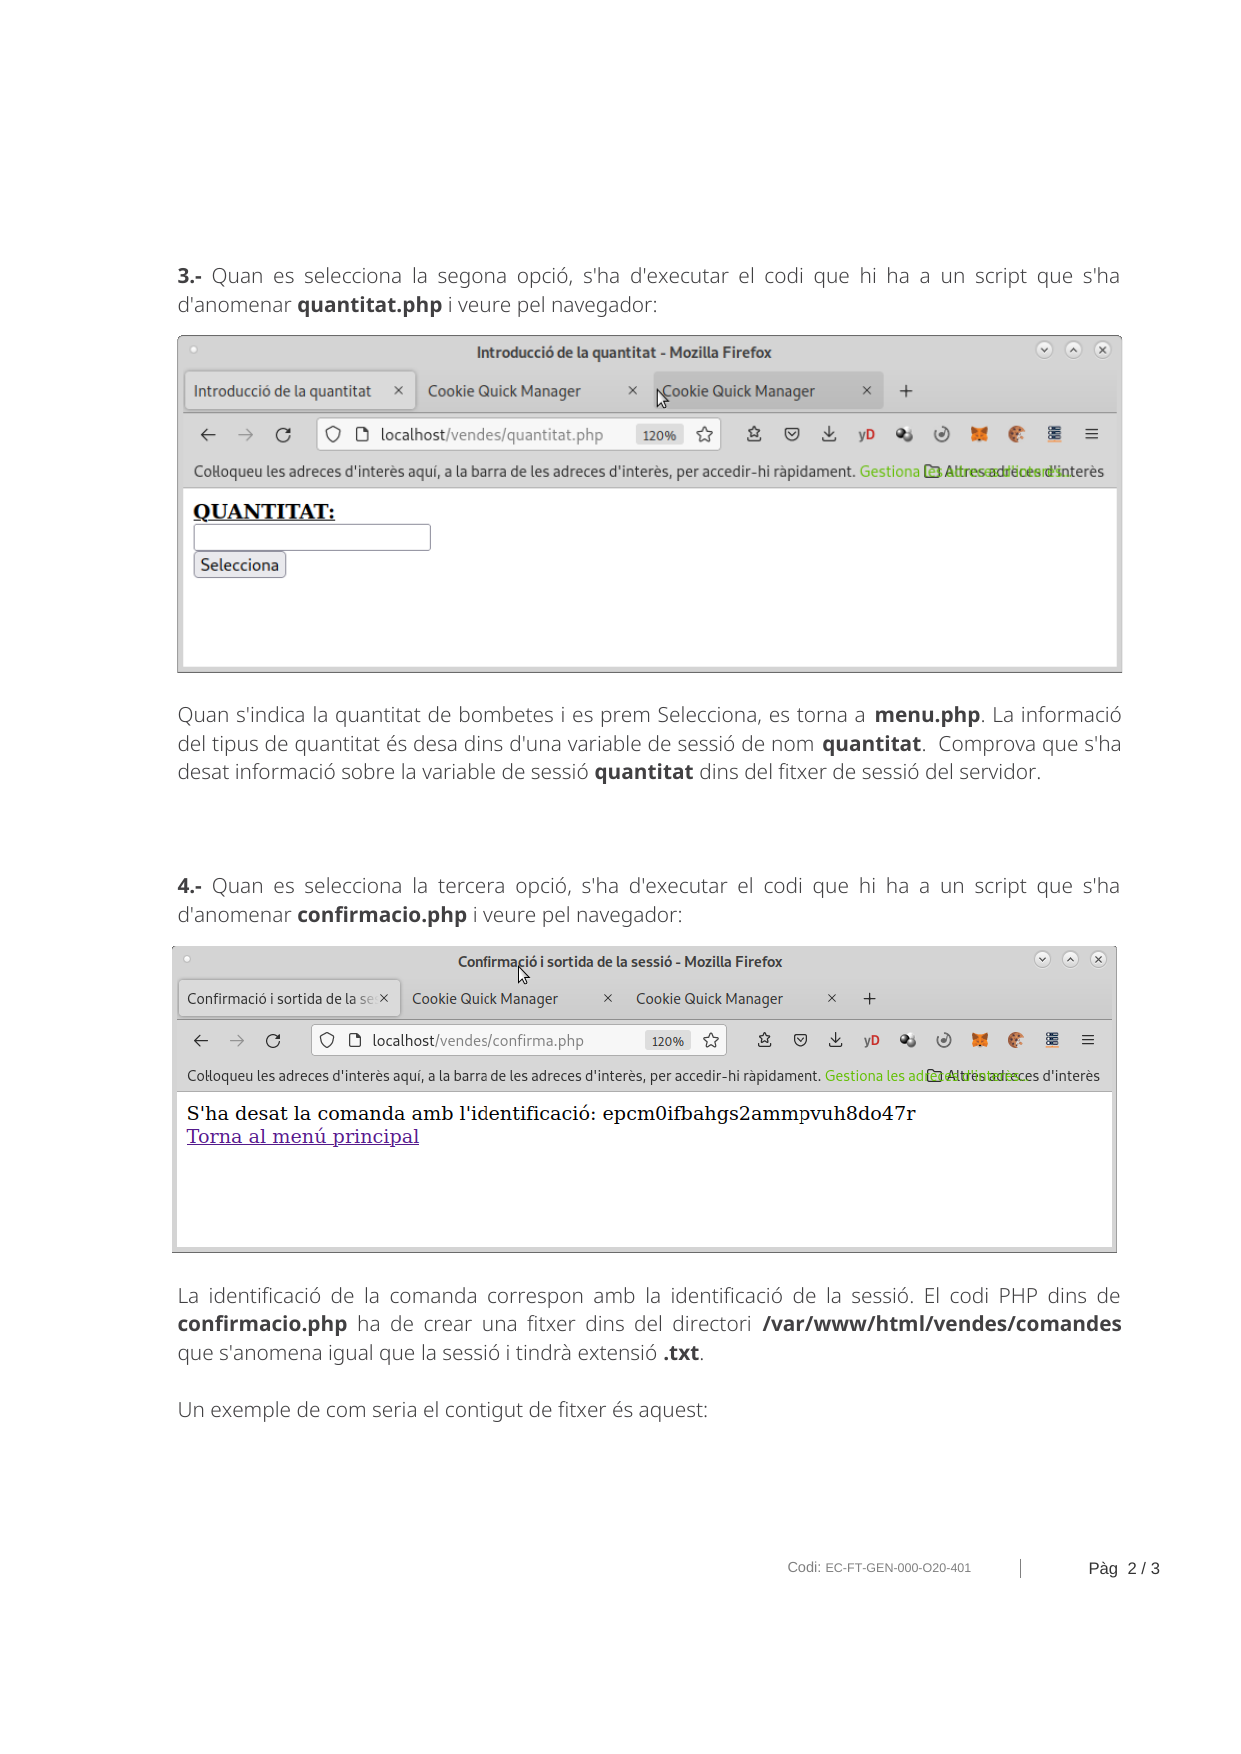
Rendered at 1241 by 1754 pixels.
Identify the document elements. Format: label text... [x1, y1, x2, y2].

picture [172, 946, 1117, 1253]
list 4.- Quan es selecciona la tercera opció, s'ha d'executar el codi que hi ha a un script que s'ha d'anomenar confirmacio.php i veure pel navegador: [177, 871, 1122, 928]
text Quan s'indica la quantitat de bombetes i es prem Selecciona, es torna a menu.php. La informació del tipus de quantitat és desa dins d'una variable de sessió de nom quantitat. Comprova que s'ha desat informació sobre la variable de sessió quantitat dins del fitxer de sessió del servidor. [177, 701, 1122, 786]
list La identificació de la comanda correspon amb la identificació de la sessió. El codi PHP dins de confirmacio.php ha de crear una fitxer dins del directori /var/www/html/vendes/comandes que s'anomena igual que la sessió i tindrà extensió .txt. [177, 1281, 1122, 1366]
picture [177, 335, 1123, 673]
text Un exemple de com seria el contigut de fitxer és aquest: [177, 1395, 1122, 1423]
text 3.- Quan es selecciona la segona opció, s'ha d'executar el codi que hi ha a un script que s'ha d'anomenar quantitat.php i veure pel navegador: [177, 261, 1122, 318]
